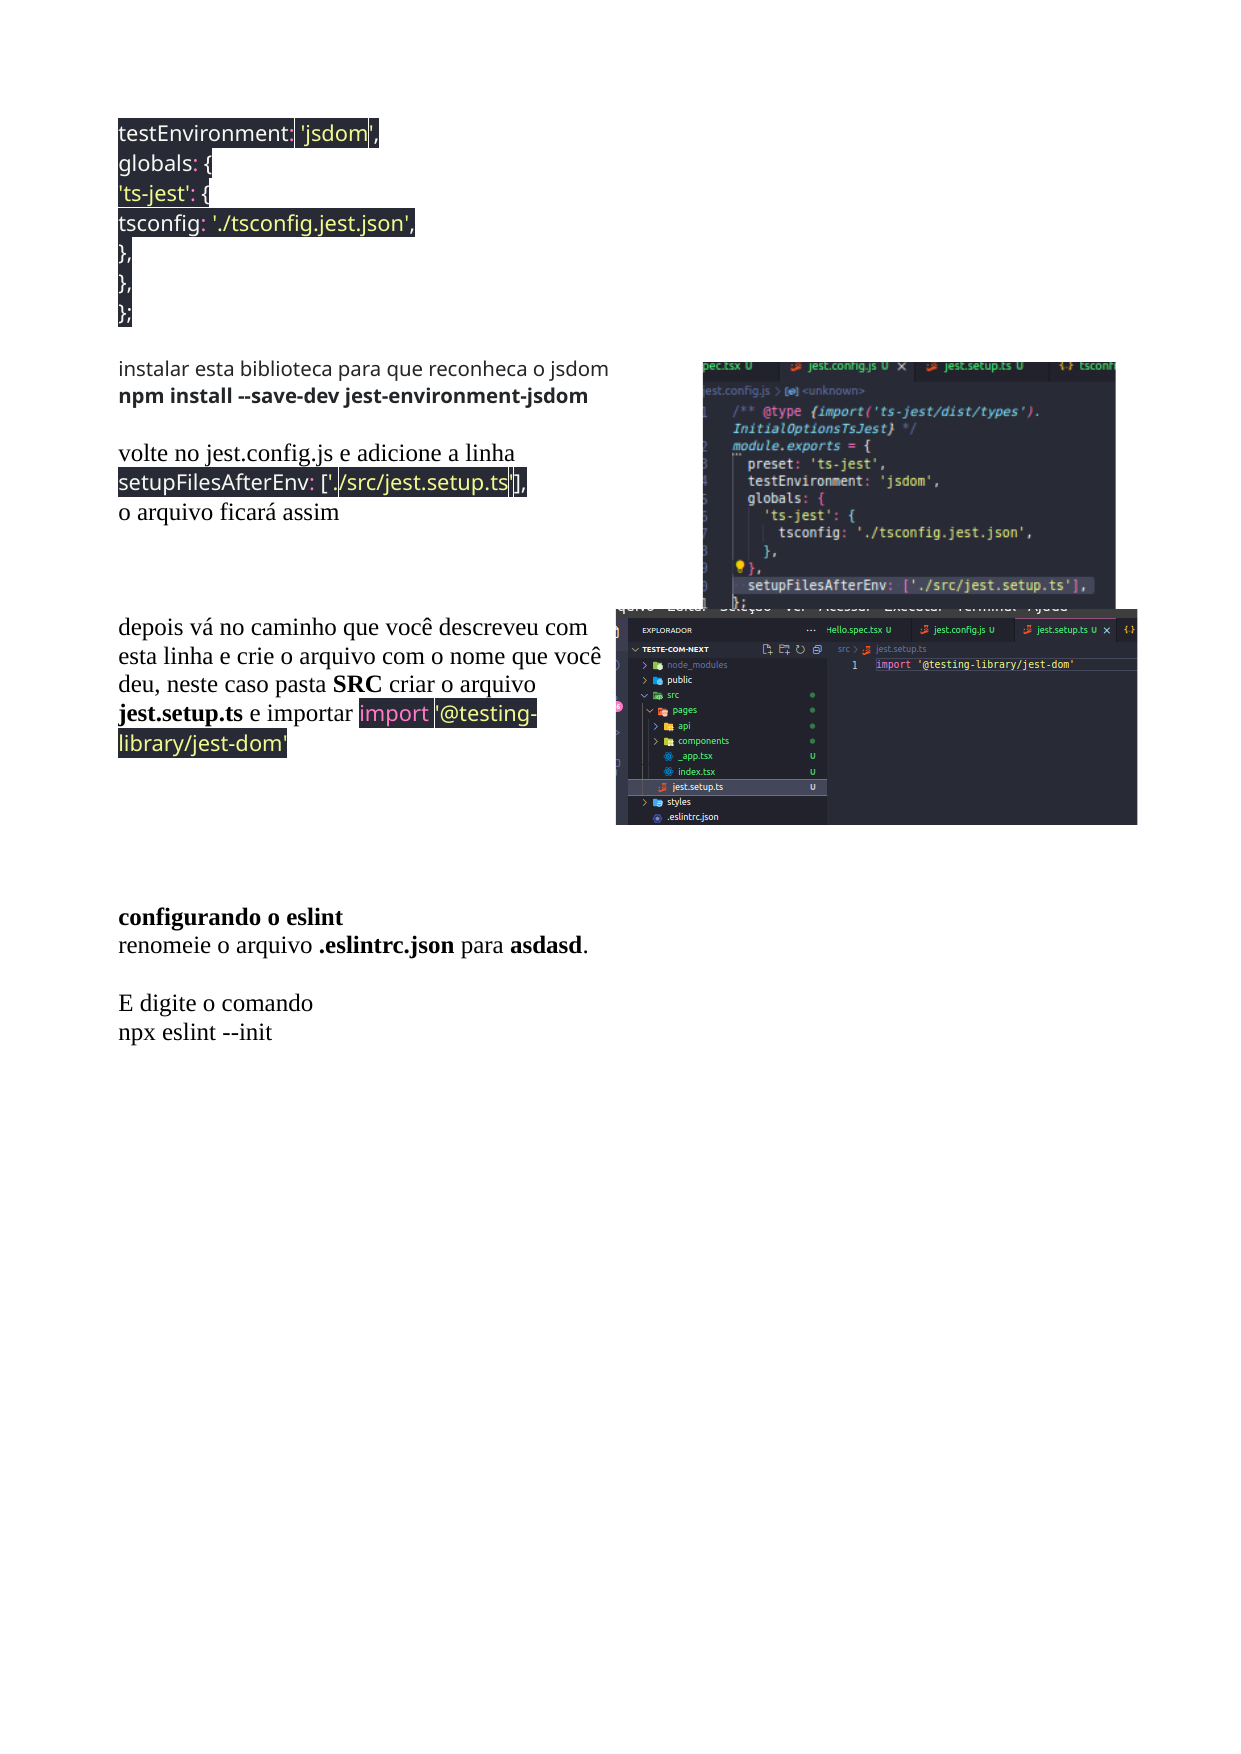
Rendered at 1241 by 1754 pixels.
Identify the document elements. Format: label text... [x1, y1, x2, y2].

text tsconfig: './tsconfig.jest.json', [118, 207, 1122, 237]
text }, [118, 237, 1122, 267]
text renomeie o arquivo .eslintrc.json para asdasd. [118, 930, 1122, 959]
text npm install --save-dev jest-environment-jsdom [118, 382, 702, 410]
picture [615, 362, 1138, 825]
text 'ts-jest': { [118, 178, 1122, 207]
text depois vá no caminho que você descreveu com esta linha e crie o arquivo com o nome que você deu, neste caso pasta SRC criar o arquivo jest.setup.ts e importar import '@testing-library/jest-dom' [118, 612, 615, 758]
text npx eslint --init [118, 1017, 1122, 1045]
text }, [118, 267, 1122, 297]
text testEnvironment: 'jsdom', [118, 118, 1122, 148]
text setupFilesAfterEnv: ['./src/jest.setup.ts'], [118, 467, 702, 497]
text globals: { [118, 148, 1122, 178]
text }; [118, 297, 1122, 327]
text E digite o comando [118, 988, 1122, 1017]
text volte no jest.config.js e adicione a linha [118, 438, 702, 467]
text o arquivo ficará assim [118, 497, 702, 526]
text configurando o eslint [118, 902, 1122, 930]
text instalar esta biblioteca para que reconheca o jsdom [118, 354, 1122, 382]
